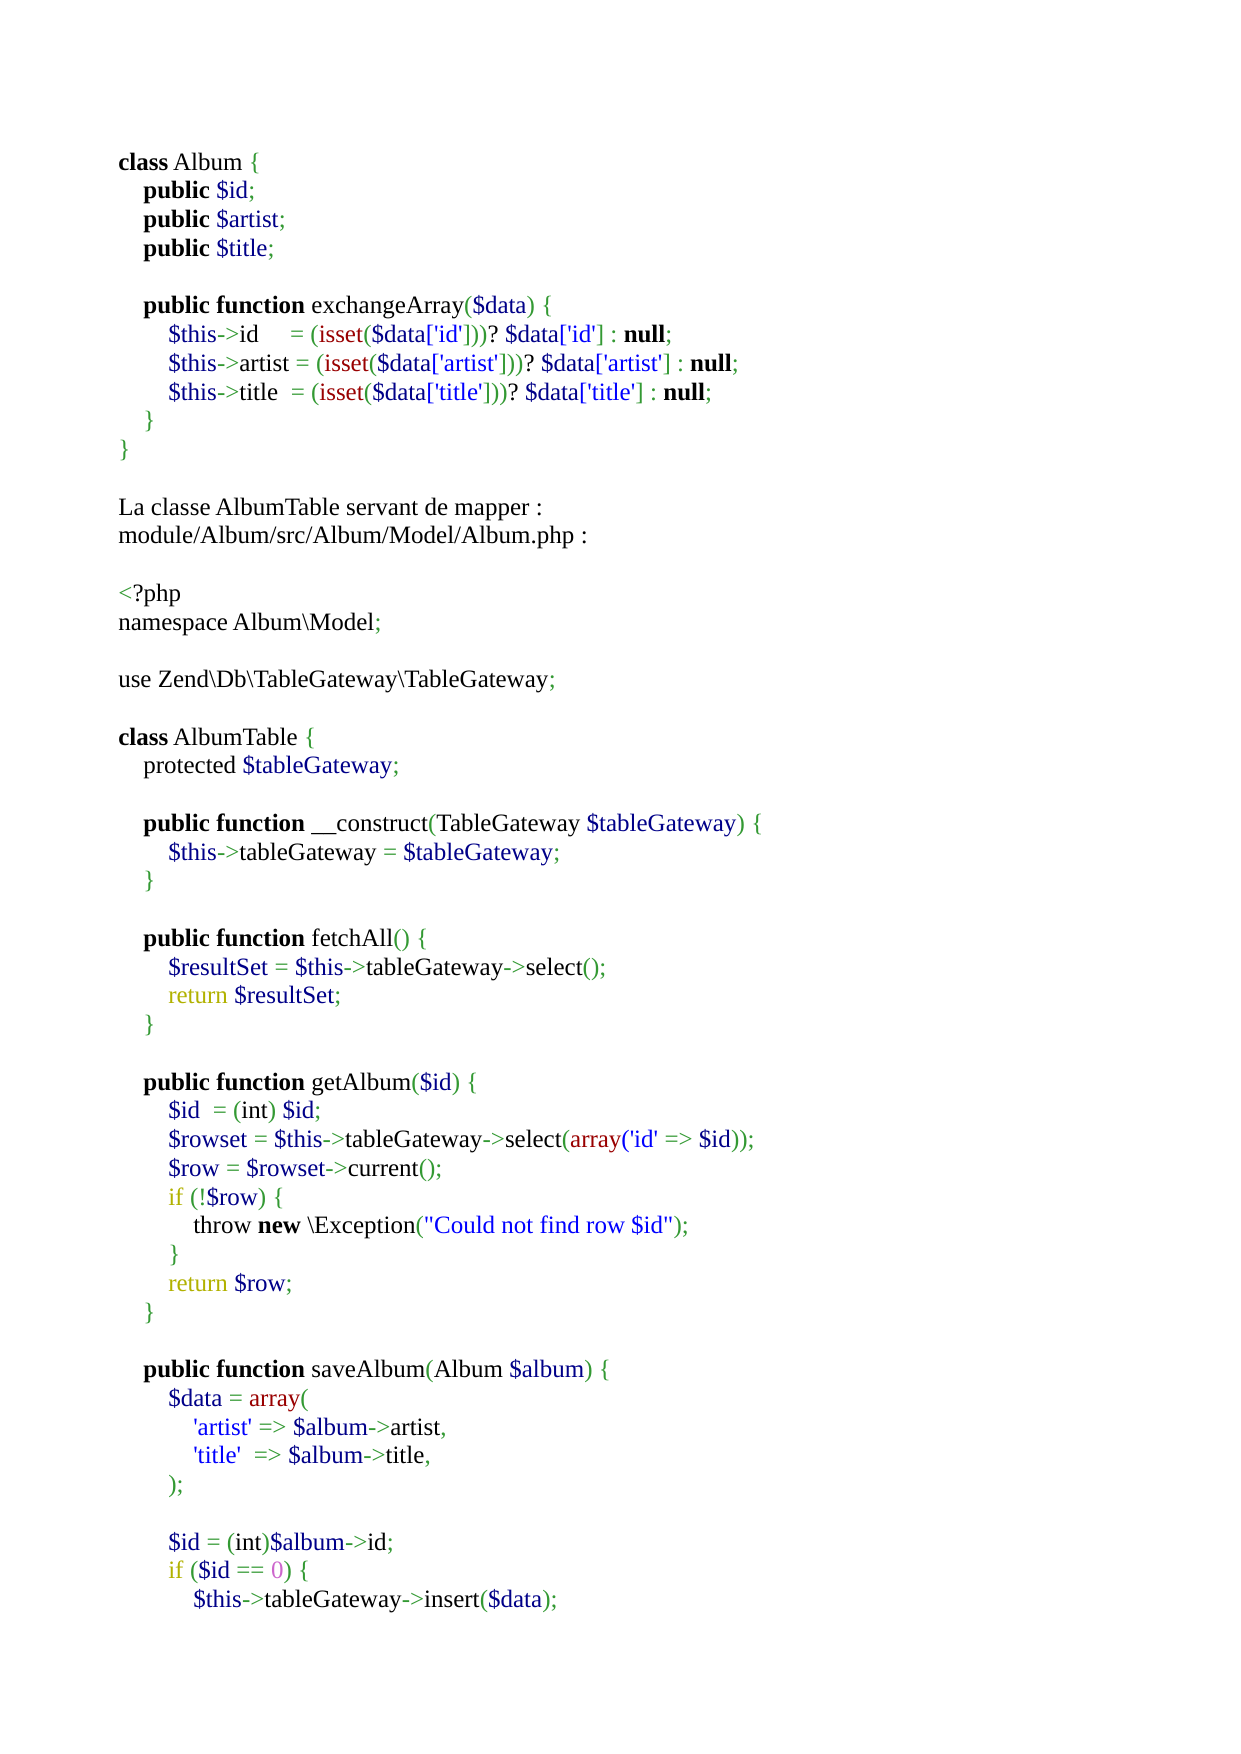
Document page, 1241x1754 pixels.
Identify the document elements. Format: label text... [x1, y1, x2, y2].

text if ($id == 0) { [118, 1556, 1122, 1584]
text $this->id = (isset($data['id']))? $data['id'] : null; [118, 319, 1122, 348]
text $this->tableGateway->insert($data); [118, 1584, 1122, 1613]
text } [118, 434, 1122, 463]
text } [118, 1009, 1122, 1038]
text } [118, 1239, 1122, 1268]
text <?php [118, 578, 1122, 607]
text return $resultSet; [118, 981, 1122, 1009]
text $id = (int)$album->id; [118, 1527, 1122, 1556]
text 'title' => $album->title, [118, 1441, 1122, 1469]
text $this->tableGateway = $tableGateway; [118, 837, 1122, 866]
text module/Album/src/Album/Model/Album.php : [118, 521, 1122, 549]
text $this->artist = (isset($data['artist']))? $data['artist'] : null; [118, 348, 1122, 377]
text $id = (int) $id; [118, 1096, 1122, 1124]
text $rowset = $this->tableGateway->select(array('id' => $id)); [118, 1124, 1122, 1153]
text if (!$row) { [118, 1182, 1122, 1211]
text return $row; [118, 1268, 1122, 1297]
text public function saveAlbum(Album $album) { [118, 1354, 1122, 1383]
text public function fetchAll() { [118, 923, 1122, 952]
text La classe AlbumTable servant de mapper : [118, 492, 1122, 521]
text use Zend\Db\TableGateway\TableGateway; [118, 664, 1122, 693]
text 'artist' => $album->artist, [118, 1412, 1122, 1441]
text public $artist; [118, 204, 1122, 233]
text $row = $rowset->current(); [118, 1153, 1122, 1182]
text protected $tableGateway; [118, 751, 1122, 779]
text public $id; [118, 176, 1122, 204]
text public function getAlbum($id) { [118, 1067, 1122, 1096]
text namespace Album\Model; [118, 607, 1122, 636]
text public function __construct(TableGateway $tableGateway) { [118, 808, 1122, 837]
text class AlbumTable { [118, 722, 1122, 751]
text $resultSet = $this->tableGateway->select(); [118, 952, 1122, 981]
text public $title; [118, 233, 1122, 262]
text class Album { [118, 147, 1122, 176]
text throw new \Exception("Could not find row $id"); [118, 1211, 1122, 1239]
text ); [118, 1469, 1122, 1498]
text $this->title = (isset($data['title']))? $data['title'] : null; [118, 377, 1122, 406]
text public function exchangeArray($data) { [118, 291, 1122, 319]
text } [118, 406, 1122, 434]
text } [118, 1297, 1122, 1326]
text } [118, 866, 1122, 894]
text $data = array( [118, 1383, 1122, 1412]
